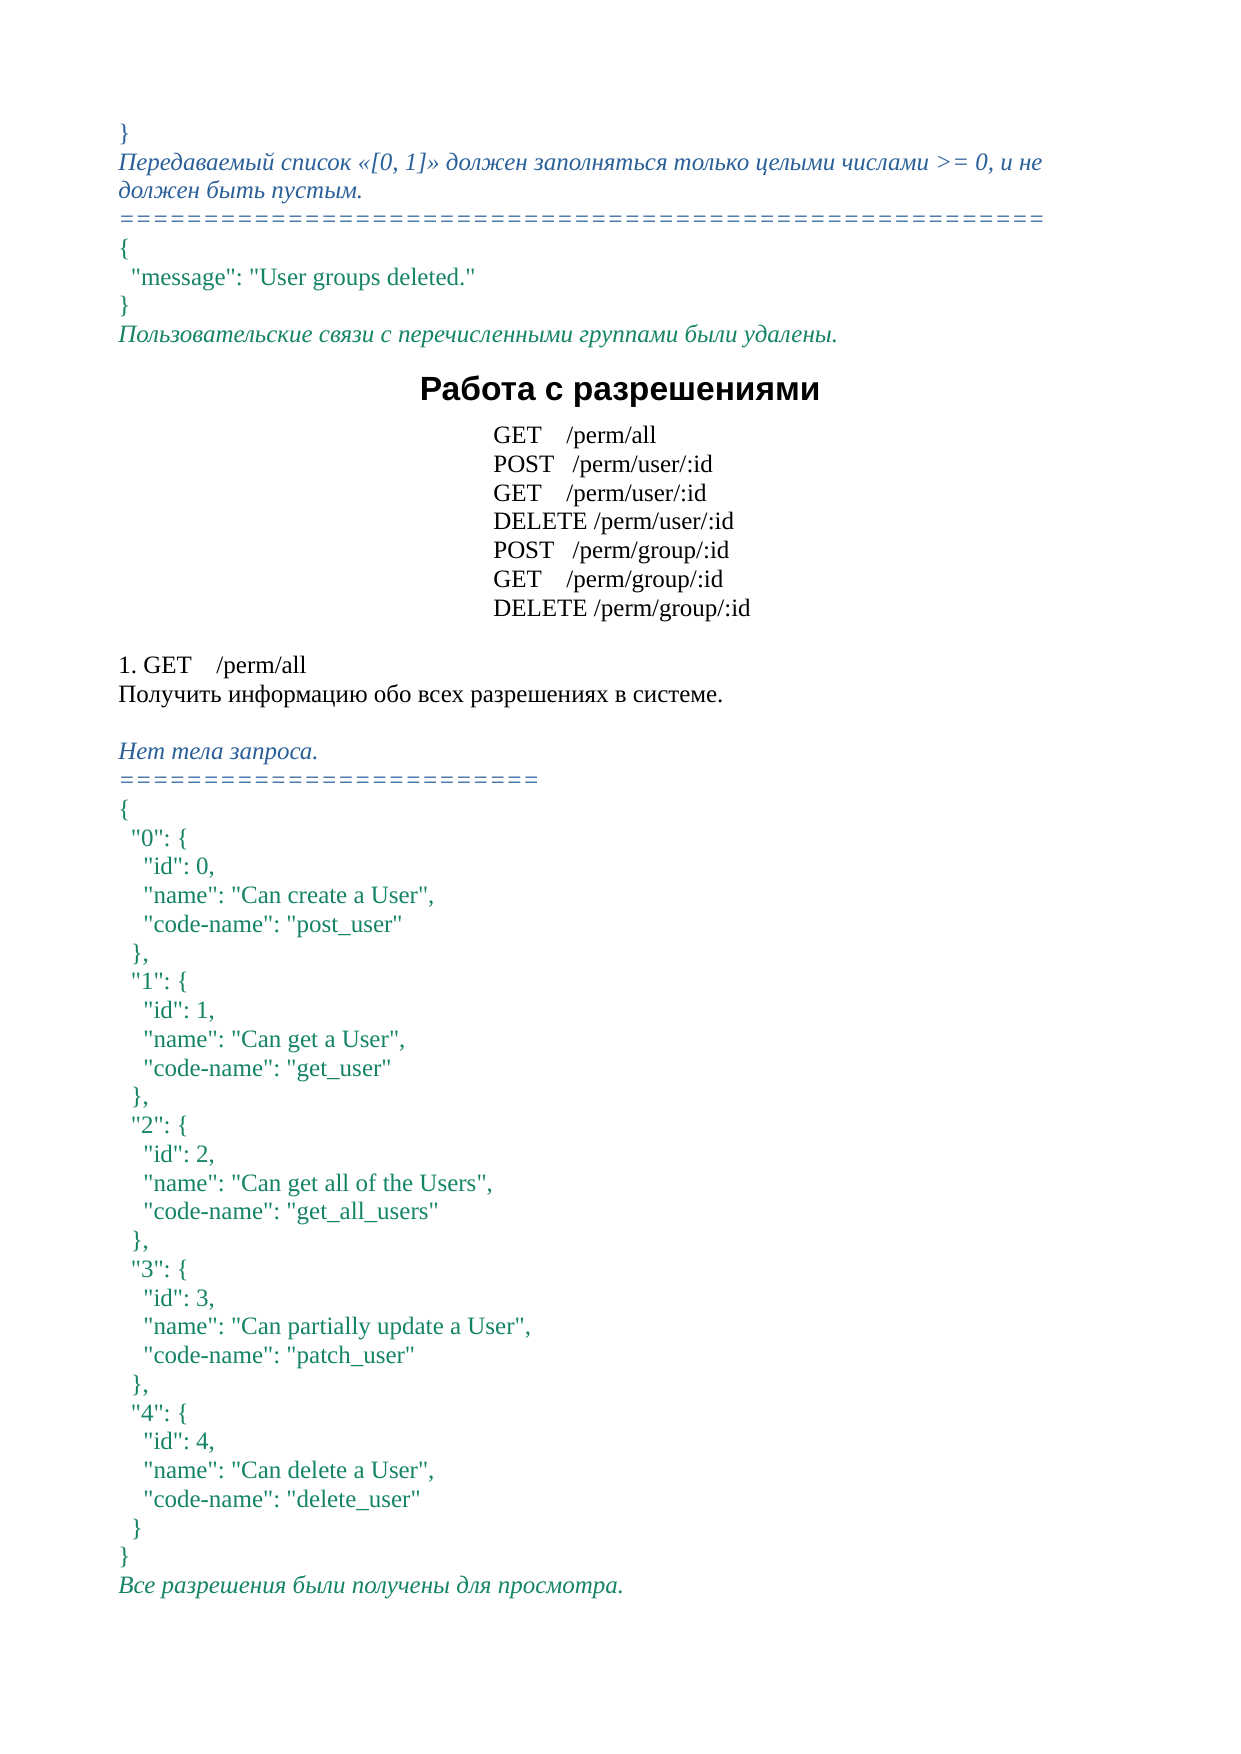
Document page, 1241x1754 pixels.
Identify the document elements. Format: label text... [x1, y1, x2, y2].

text "id": 2, [118, 1139, 1122, 1168]
text } [118, 1541, 1122, 1570]
text "name": "Can get a User", [118, 1024, 1122, 1053]
text "name": "Can delete a User", [118, 1455, 1122, 1484]
text 1. GET /perm/all [118, 650, 1122, 679]
text "2": { [118, 1110, 1122, 1139]
text "0": { [118, 823, 1122, 851]
text Получить информацию обо всех разрешениях в системе. [118, 679, 1122, 708]
text ========================= [118, 765, 1122, 794]
text "message": "User groups deleted." [118, 262, 1122, 291]
text Все разрешения были получены для просмотра. [118, 1570, 1122, 1599]
text "3": { [118, 1254, 1122, 1283]
text Нет тела запроса. [118, 736, 1122, 765]
text Пользовательские связи с перечисленными группами были удалены. [118, 319, 1122, 348]
text "name": "Can partially update a User", [118, 1311, 1122, 1340]
text GET /perm/user/:id [118, 478, 1122, 506]
text POST /perm/group/:id [118, 535, 1122, 564]
text { [118, 233, 1122, 262]
text }, [118, 1225, 1122, 1254]
text DELETE /perm/group/:id [118, 593, 1122, 621]
text "id": 1, [118, 995, 1122, 1024]
text "id": 0, [118, 851, 1122, 880]
text "id": 4, [118, 1426, 1122, 1455]
text GET /perm/all [118, 420, 1122, 449]
text "code-name": "get_user" [118, 1053, 1122, 1081]
text "1": { [118, 966, 1122, 995]
text "4": { [118, 1398, 1122, 1426]
text { [118, 794, 1122, 823]
text "code-name": "delete_user" [118, 1484, 1122, 1513]
text DELETE /perm/user/:id [118, 506, 1122, 535]
text "code-name": "post_user" [118, 909, 1122, 938]
text "id": 3, [118, 1283, 1122, 1311]
text }, [118, 1369, 1122, 1398]
text } [118, 1513, 1122, 1541]
text "code-name": "get_all_users" [118, 1196, 1122, 1225]
subtitle Работа с разрешениями [118, 369, 1122, 408]
text }, [118, 1081, 1122, 1110]
text Передаваемый список «[0, 1]» должен заполняться только целыми числами >= 0, и не должен быть пустым. [118, 147, 1122, 204]
text } [118, 291, 1122, 319]
text "name": "Can get all of the Users", [118, 1168, 1122, 1196]
text }, [118, 938, 1122, 966]
text "name": "Can create a User", [118, 880, 1122, 909]
text POST /perm/user/:id [118, 449, 1122, 478]
text "code-name": "patch_user" [118, 1340, 1122, 1369]
text ======================================================= [118, 204, 1122, 233]
text } [118, 118, 1122, 147]
text GET /perm/group/:id [118, 564, 1122, 593]
